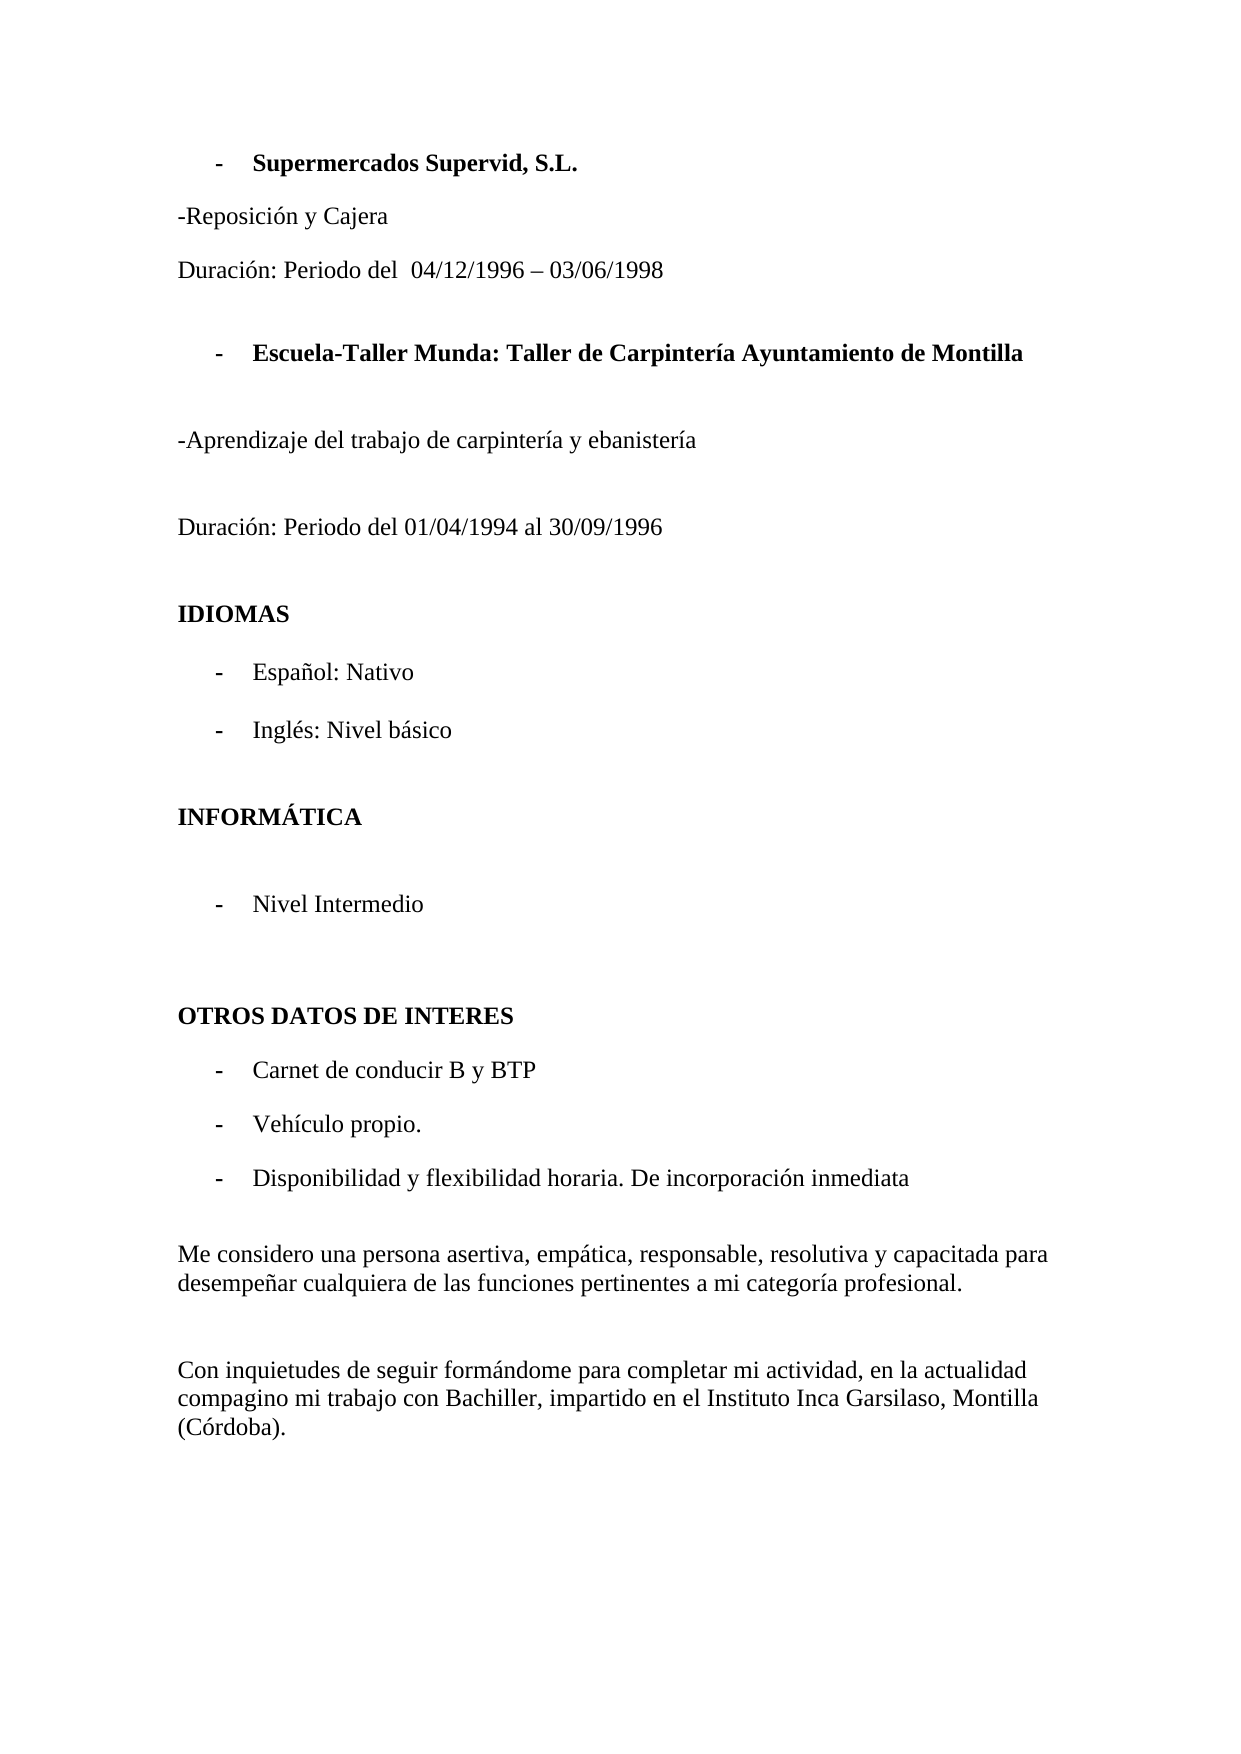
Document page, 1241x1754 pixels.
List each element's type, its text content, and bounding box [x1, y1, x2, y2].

list Vehículo propio. [215, 1109, 1063, 1138]
list Inglés: Nivel básico [215, 715, 1063, 744]
list Disponibilidad y flexibilidad horaria. De incorporación inmediata [215, 1163, 1063, 1192]
text -Reposición y Cajera [177, 201, 1063, 230]
text -Aprendizaje del trabajo de carpintería y ebanistería [177, 425, 1063, 454]
text Duración: Periodo del 04/12/1996 – 03/06/1998 [177, 255, 1063, 284]
list Escuela-Taller Munda: Taller de Carpintería Ayuntamiento de Montilla [215, 338, 1063, 367]
text INFORMÁTICA [177, 802, 1063, 831]
list Español: Nativo [215, 657, 1063, 686]
list Nivel Intermedio [215, 889, 1063, 918]
text Duración: Periodo del 01/04/1994 al 30/09/1996 [177, 512, 1063, 541]
list Supermercados Supervid, S.L. [215, 148, 1063, 176]
text Con inquietudes de seguir formándome para completar mi actividad, en la actualidad compagino mi trabajo con Bachiller, impartido en el Instituto Inca Garsilaso, Montilla (Córdoba). [177, 1355, 1063, 1441]
list Carnet de conducir B y BTP [215, 1055, 1063, 1084]
text OTROS DATOS DE INTERES [177, 1001, 1063, 1030]
text Me considero una persona asertiva, empática, responsable, resolutiva y capacitada para desempeñar cualquiera de las funciones pertinentes a mi categoría profesional. [177, 1239, 1063, 1296]
text IDIOMAS [177, 599, 1063, 628]
